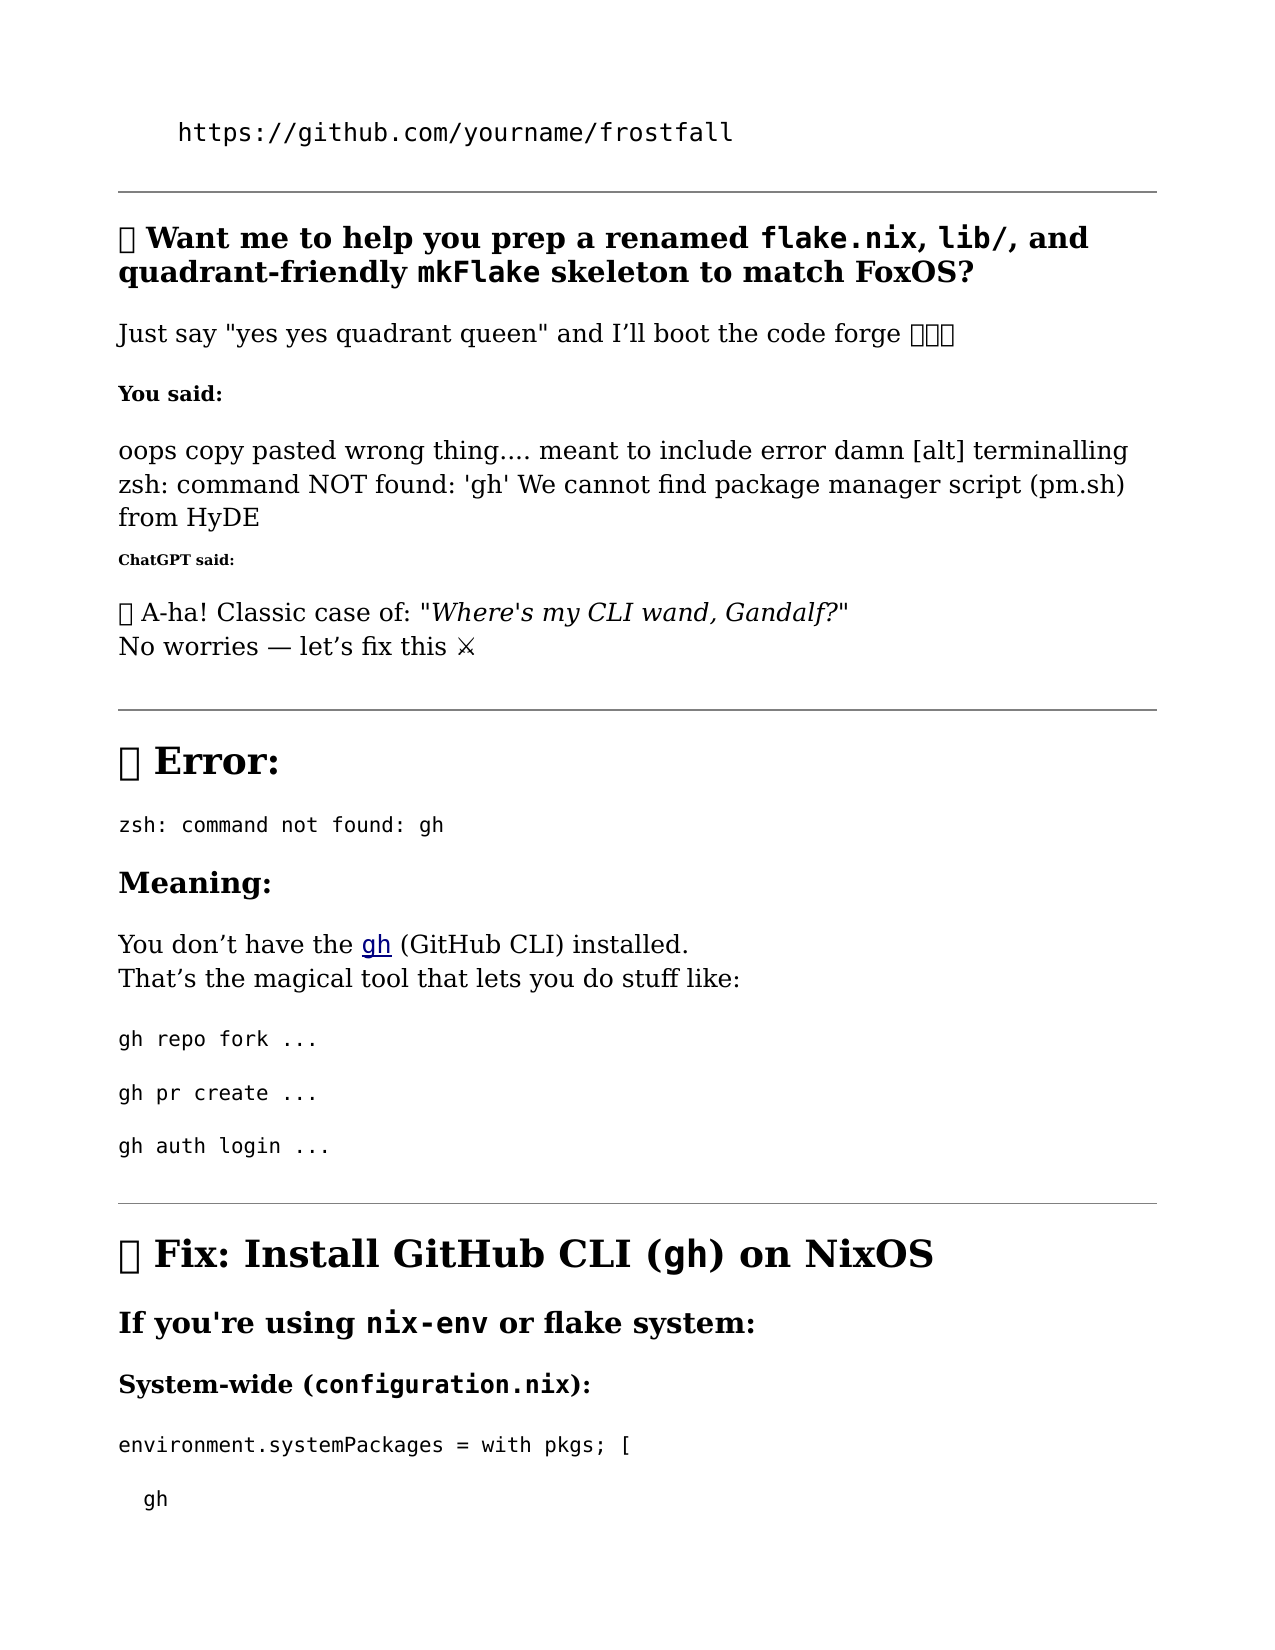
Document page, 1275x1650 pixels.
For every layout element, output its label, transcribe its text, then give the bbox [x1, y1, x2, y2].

subtitle If you're using nix-env or flake system: [118, 1306, 1157, 1340]
text gh repo fork ... [118, 1027, 1157, 1051]
subtitle ✅ Fix: Install GitHub CLI (gh) on NixOS [118, 1232, 1157, 1277]
text https://github.com/yourname/frostfall [177, 118, 1098, 147]
text Just say "yes yes quadrant queen" and I’ll boot the code forge 🔨🧊🦊 [118, 319, 1157, 348]
text gh pr create ... [118, 1081, 1157, 1105]
subtitle ChatGPT said: [118, 551, 1157, 569]
text gh auth login ... [118, 1134, 1157, 1158]
text 🧨 A-ha! Classic case of: "Where's my CLI wand, Gandalf?" No worries — let’s fix this 🦊⚔️ [118, 598, 1157, 661]
subtitle You said: [118, 382, 1157, 407]
text environment.systemPackages = with pkgs; [ [118, 1433, 1157, 1457]
text You don’t have the gh (GitHub CLI) installed. That’s the magical tool that lets you do stuff like: [118, 930, 1157, 993]
text oops copy pasted wrong thing.... meant to include error damn [alt] terminalling zsh: command NOT found: 'gh' We cannot find package manager script (pm.sh) from HyDE [118, 436, 1157, 532]
subtitle Meaning: [118, 866, 1157, 901]
subtitle ❌ Error: [118, 739, 1157, 783]
text gh [118, 1487, 1157, 1511]
text zsh: command not found: gh [118, 813, 1157, 837]
text System-wide (configuration.nix): [118, 1370, 1157, 1399]
subtitle 🎁 Want me to help you prep a renamed flake.nix, lib/, and quadrant-friendly mkFlake skeleton to match FoxOS? [118, 221, 1157, 290]
